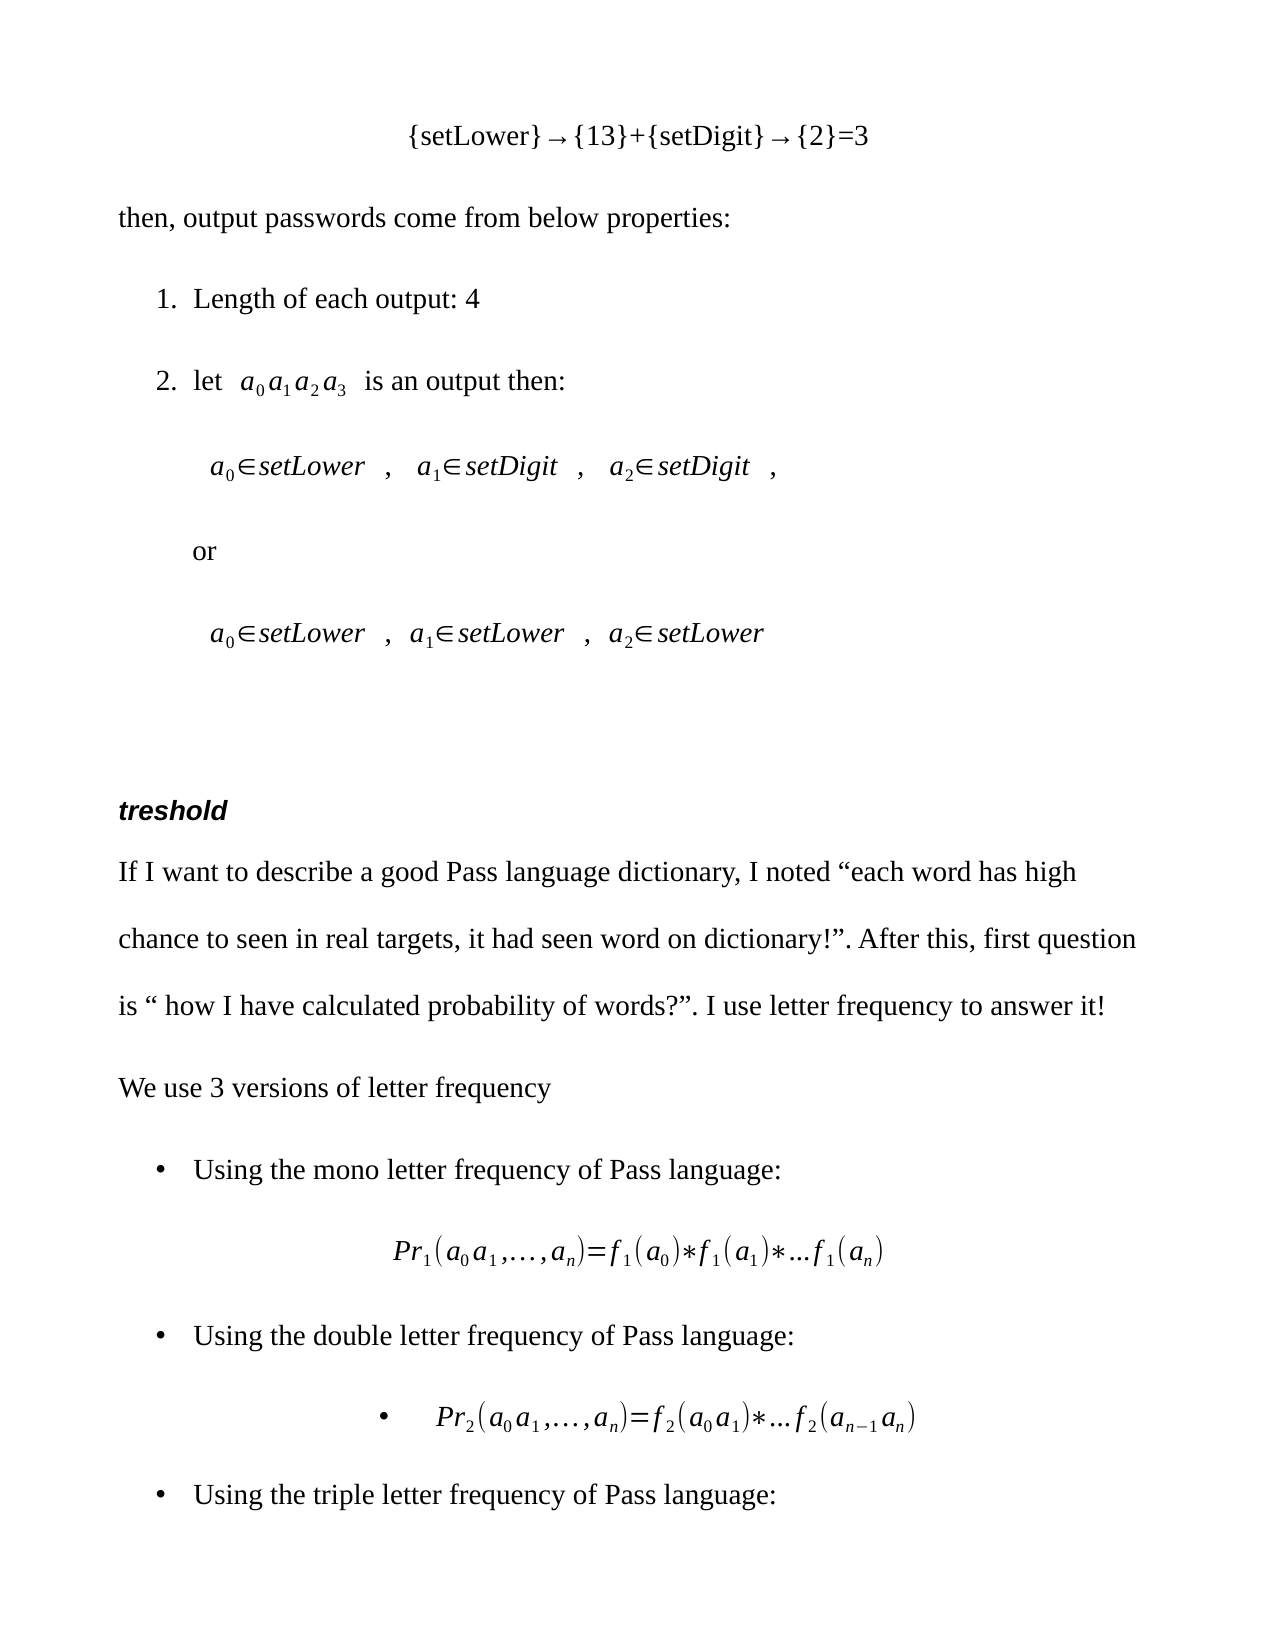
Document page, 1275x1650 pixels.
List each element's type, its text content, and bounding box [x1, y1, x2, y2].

subtitle treshold [118, 794, 1157, 826]
list Using the triple letter frequency of Pass language: [156, 1477, 1157, 1511]
list letis an output then: [156, 363, 1157, 400]
text then, output passwords come from below properties: [118, 200, 1157, 233]
list Length of each output: 4 [156, 281, 1157, 315]
list Using the mono letter frequency of Pass language: [156, 1152, 1157, 1185]
text ,, [118, 615, 1157, 652]
list Using the double letter frequency of Pass language: [156, 1318, 1157, 1352]
text , , , [118, 448, 1157, 485]
text {setLower}→{13}+{setDigit}→{2}=3 [118, 118, 1157, 152]
text If I want to describe a good Pass language dictionary, I noted “each word has high chance to seen in real targets, it had seen word on dictionary!”. After this, first question is “ how I have calculated probability of words?”. I use letter frequency to answer it! [118, 854, 1157, 1022]
text We use 3 versions of letter frequency [118, 1070, 1157, 1104]
text or [118, 533, 1157, 567]
